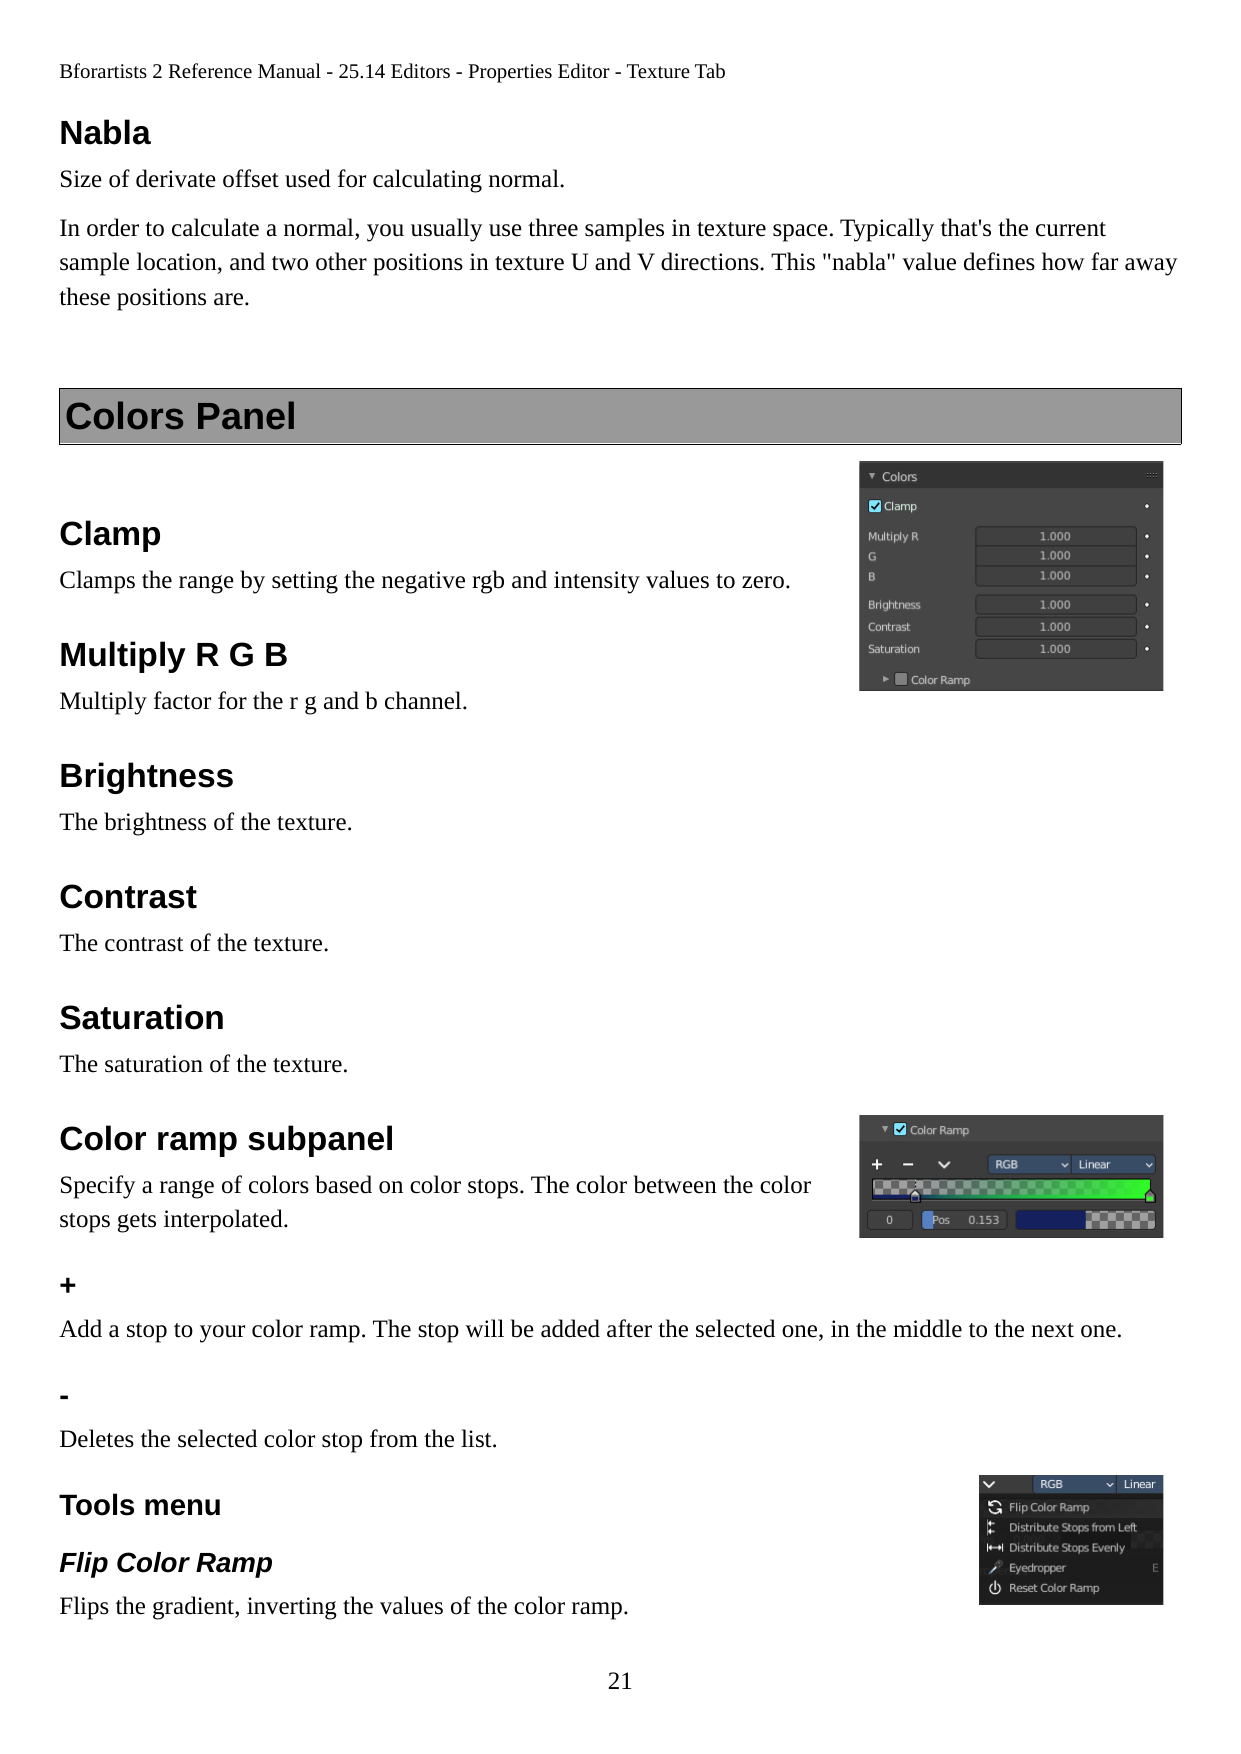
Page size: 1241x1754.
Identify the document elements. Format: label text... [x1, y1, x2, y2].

subtitle Multiply R G B [59, 634, 859, 673]
subtitle Tools menu [59, 1488, 979, 1522]
subtitle [1164, 634, 1181, 673]
text Size of derivate offset used for calculating normal. [59, 164, 1181, 192]
subtitle Flip Color Ramp [59, 1547, 979, 1578]
subtitle - [59, 1378, 1181, 1412]
picture [859, 461, 1164, 691]
subtitle [1164, 1119, 1181, 1157]
text Specify a range of colors based on color stops. The color between the color stops gets interpolated. [59, 1170, 859, 1233]
subtitle [1164, 513, 1181, 552]
text In order to calculate a normal, you usually use three samples in texture space. Typically that's the current sample location, and two other positions in texture U and V directions. This "nabla" value defines how far away these positions are. [59, 213, 1181, 311]
subtitle [1164, 1488, 1181, 1522]
text The brightness of the texture. [59, 807, 1181, 836]
text Clamps the range by setting the negative rgb and intensity values to zero. [59, 565, 859, 593]
text Multiply factor for the r g and b channel. [59, 686, 1181, 714]
subtitle Brightness [59, 756, 1181, 794]
text The contrast of the texture. [59, 928, 1181, 957]
picture [859, 1115, 1164, 1238]
subtitle + [59, 1268, 1181, 1302]
picture [979, 1475, 1164, 1605]
subtitle [1164, 1547, 1181, 1578]
subtitle Color ramp subpanel [59, 1119, 859, 1157]
subtitle Saturation [59, 998, 1181, 1036]
table_header Colors Panel [60, 389, 1181, 443]
subtitle Nabla [59, 113, 1181, 151]
text Add a stop to your color ramp. The stop will be added after the selected one, in the middle to the next one. [59, 1314, 1181, 1343]
text Deletes the selected color stop from the list. [59, 1424, 1181, 1453]
subtitle Clamp [59, 513, 859, 552]
subtitle Contrast [59, 877, 1181, 915]
text The saturation of the texture. [59, 1049, 1181, 1078]
text Flips the gradient, inverting the values of the color ramp. [59, 1591, 1181, 1620]
